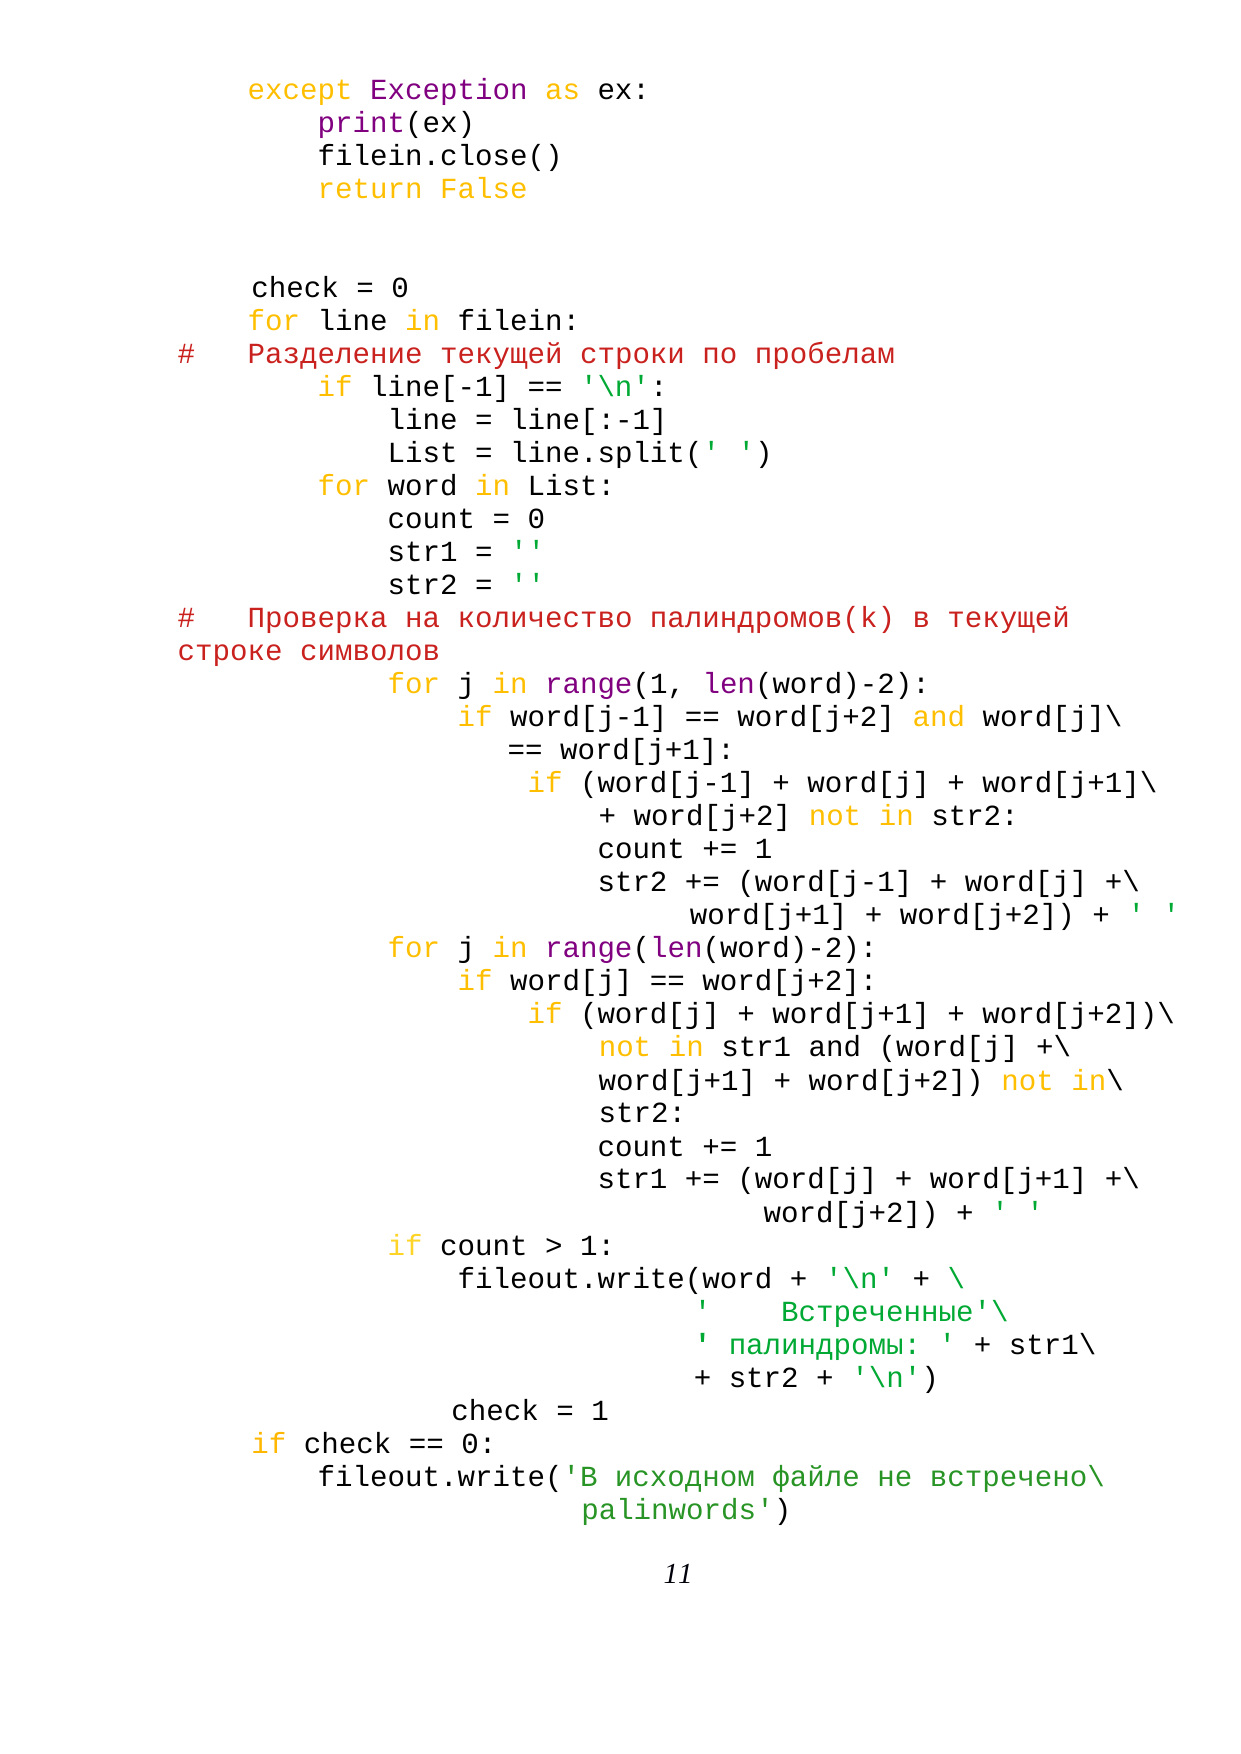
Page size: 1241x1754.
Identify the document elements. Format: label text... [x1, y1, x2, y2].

text count += 1 [177, 1132, 1181, 1165]
text ' Встреченные'\ [177, 1297, 1181, 1330]
text check = 1 [177, 1396, 1181, 1429]
text # Проверка на количество палиндромов(k) в текущей строке символов [177, 603, 1181, 669]
text fileout.write('В исходном файле не встречено\ palinwords') [177, 1462, 1181, 1528]
text str1 = '' [177, 537, 1181, 570]
text for j in range(1, len(word)-2): [177, 669, 1181, 702]
text ' палиндромы: ' + str1\ [177, 1330, 1181, 1363]
text if word[j] == word[j+2]: [177, 967, 1181, 999]
text str2 = '' [177, 570, 1181, 603]
text == word[j+1]: [177, 735, 1181, 768]
text # Разделение текущей строки по пробелам [177, 339, 1181, 372]
text count += 1 [177, 834, 1181, 867]
text List = line.split(' ') [177, 438, 1181, 471]
text line = line[:-1] [177, 405, 1181, 438]
text if count > 1: [177, 1231, 1181, 1264]
text print(ex) [177, 108, 1181, 141]
text if (word[j-1] + word[j] + word[j+1]\ [177, 768, 1181, 801]
text check = 0 [177, 273, 1181, 306]
text if check == 0: [177, 1429, 1181, 1462]
text return False [177, 174, 1181, 207]
text if word[j-1] == word[j+2] and word[j]\ [177, 702, 1181, 735]
text count = 0 [177, 504, 1181, 537]
text for line in filein: [177, 306, 1181, 339]
text + word[j+2] not in str2: [177, 801, 1181, 834]
text + str2 + '\n') [177, 1363, 1181, 1396]
text for word in List: [177, 471, 1181, 504]
text fileout.write(word + '\n' + \ [177, 1264, 1181, 1297]
text filein.close() [177, 141, 1181, 174]
text str1 += (word[j] + word[j+1] +\ word[j+2]) + ' ' [177, 1165, 1181, 1231]
text if (word[j] + word[j+1] + word[j+2])\ not in str1 and (word[j] +\ word[j+1] + word[j+2]) not in\ str2: [177, 999, 1181, 1132]
text for j in range(len(word)-2): [177, 933, 1181, 967]
text except Exception as ex: [177, 75, 1181, 108]
text str2 += (word[j-1] + word[j] +\ word[j+1] + word[j+2]) + ' ' [177, 867, 1181, 933]
text if line[-1] == '\n': [177, 372, 1181, 405]
